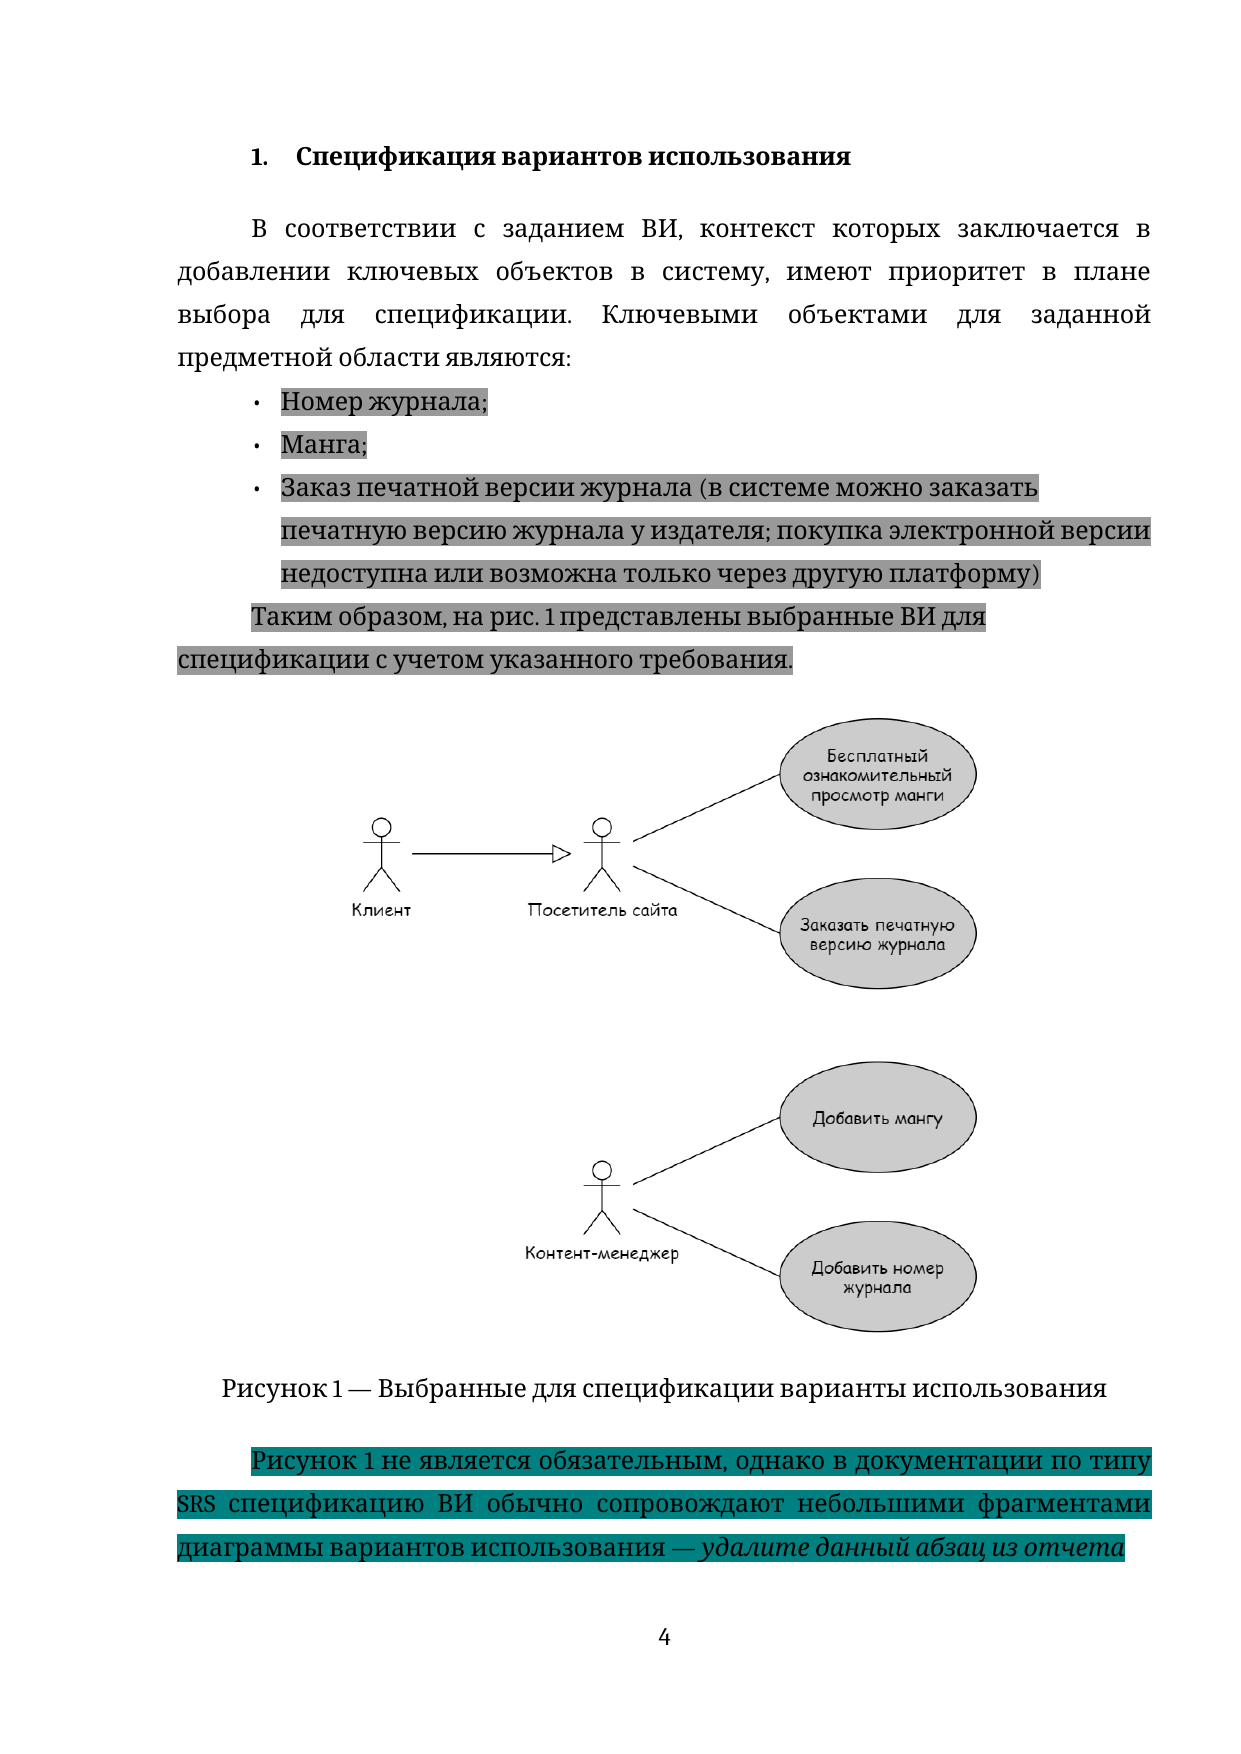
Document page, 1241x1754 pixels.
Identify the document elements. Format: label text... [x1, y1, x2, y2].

list Манга; [251, 431, 1152, 459]
text Таким образом, на рис. 1 представлены выбранные ВИ для спецификации с учетом указанного требования. [177, 603, 1152, 675]
picture [351, 718, 978, 1333]
list Номер журнала; [251, 387, 1152, 416]
text В соответствии с заданием ВИ, контекст которых заключается в добавлении ключевых объектов в систему, имеют приоритет в плане выбора для спецификации. Ключевыми объектами для заданной предметной области являются: [177, 215, 1152, 373]
text Рисунок 1 — Выбранные для спецификации варианты использования [177, 1375, 1152, 1404]
text Рисунок 1 не является обязательным, однако в документации по типу SRS спецификацию ВИ обычно сопровождают небольшими фрагментами диаграммы вариантов использования — удалите данный абзац из отчета [177, 1447, 1152, 1562]
list Заказ печатной версии журнала (в системе можно заказать печатную версию журнала у издателя; покупка электронной версии недоступна или возможна только через другую платформу) [251, 474, 1152, 589]
list Спецификация вариантов использования [251, 143, 1152, 172]
